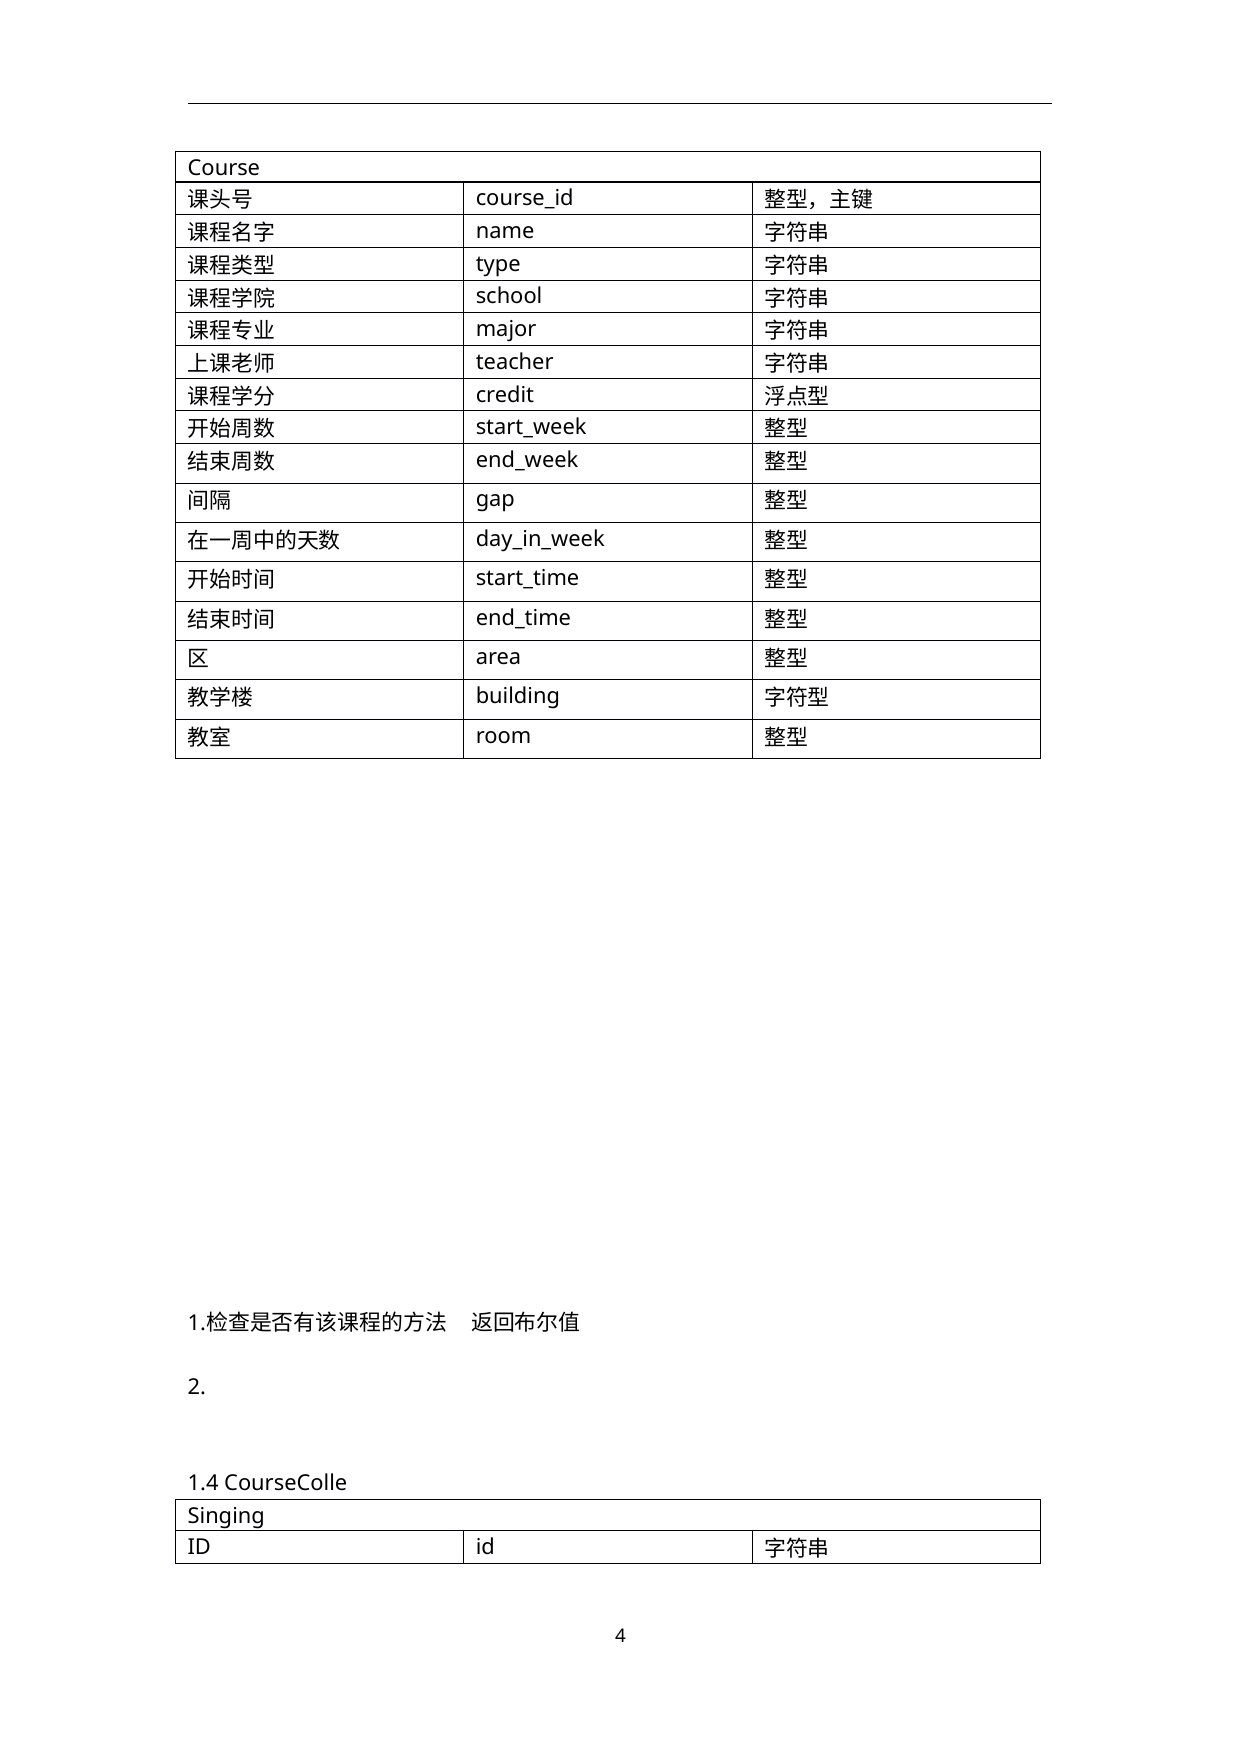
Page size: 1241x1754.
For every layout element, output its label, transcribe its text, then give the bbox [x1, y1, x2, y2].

table_cell 课程专业 [176, 313, 463, 345]
table_cell 整型，主键 [753, 183, 1040, 214]
table_cell end_time [464, 602, 752, 640]
table_cell 整型 [753, 523, 1040, 561]
table_cell gap [464, 484, 752, 522]
table_cell 结束周数 [176, 444, 463, 482]
text 2. [187, 1371, 1053, 1401]
table_cell 上课老师 [176, 346, 463, 378]
table_cell major [464, 313, 752, 345]
table_cell type [464, 248, 752, 279]
table_cell 教室 [176, 720, 463, 758]
table_cell 课程学分 [176, 379, 463, 410]
table_cell 课程学院 [176, 281, 463, 312]
table_cell id [464, 1531, 752, 1563]
table_cell school [464, 281, 752, 312]
table_cell start_week [464, 411, 752, 443]
table_cell 字符型 [753, 680, 1040, 719]
table_cell 字符串 [753, 281, 1040, 312]
table_cell 浮点型 [753, 379, 1040, 410]
table_header Singing [176, 1500, 1040, 1530]
table_cell 字符串 [753, 248, 1040, 279]
table_cell 字符串 [753, 313, 1040, 345]
table_cell 整型 [753, 411, 1040, 443]
text 1.检查是否有该课程的方法 返回布尔值 [187, 1304, 1053, 1336]
table_cell 整型 [753, 444, 1040, 482]
table_cell credit [464, 379, 752, 410]
table_cell room [464, 720, 752, 758]
table_cell 开始时间 [176, 562, 463, 601]
table_cell start_time [464, 562, 752, 601]
table_cell 整型 [753, 484, 1040, 522]
table_cell 整型 [753, 602, 1040, 640]
table_cell ID [176, 1531, 463, 1563]
table_cell 整型 [753, 641, 1040, 679]
table_cell day_in_week [464, 523, 752, 561]
table_cell course_id [464, 183, 752, 214]
table_cell building [464, 680, 752, 719]
table_cell 课程名字 [176, 215, 463, 247]
table_cell 字符串 [753, 346, 1040, 378]
text 1.4 CourseColle [187, 1467, 1053, 1497]
table_cell 开始周数 [176, 411, 463, 443]
table_cell 字符串 [753, 1531, 1040, 1563]
table_cell 课头号 [176, 183, 463, 214]
table_cell 教学楼 [176, 680, 463, 719]
table_cell 整型 [753, 562, 1040, 601]
table_cell 字符串 [753, 215, 1040, 247]
table_cell 结束时间 [176, 602, 463, 640]
table_cell area [464, 641, 752, 679]
table_cell 区 [176, 641, 463, 679]
table_cell 课程类型 [176, 248, 463, 279]
table_cell 整型 [753, 720, 1040, 758]
table_header Course [176, 152, 1040, 181]
table_cell end_week [464, 444, 752, 482]
table_cell name [464, 215, 752, 247]
table_cell 在一周中的天数 [176, 523, 463, 561]
table_cell teacher [464, 346, 752, 378]
table_cell 间隔 [176, 484, 463, 522]
